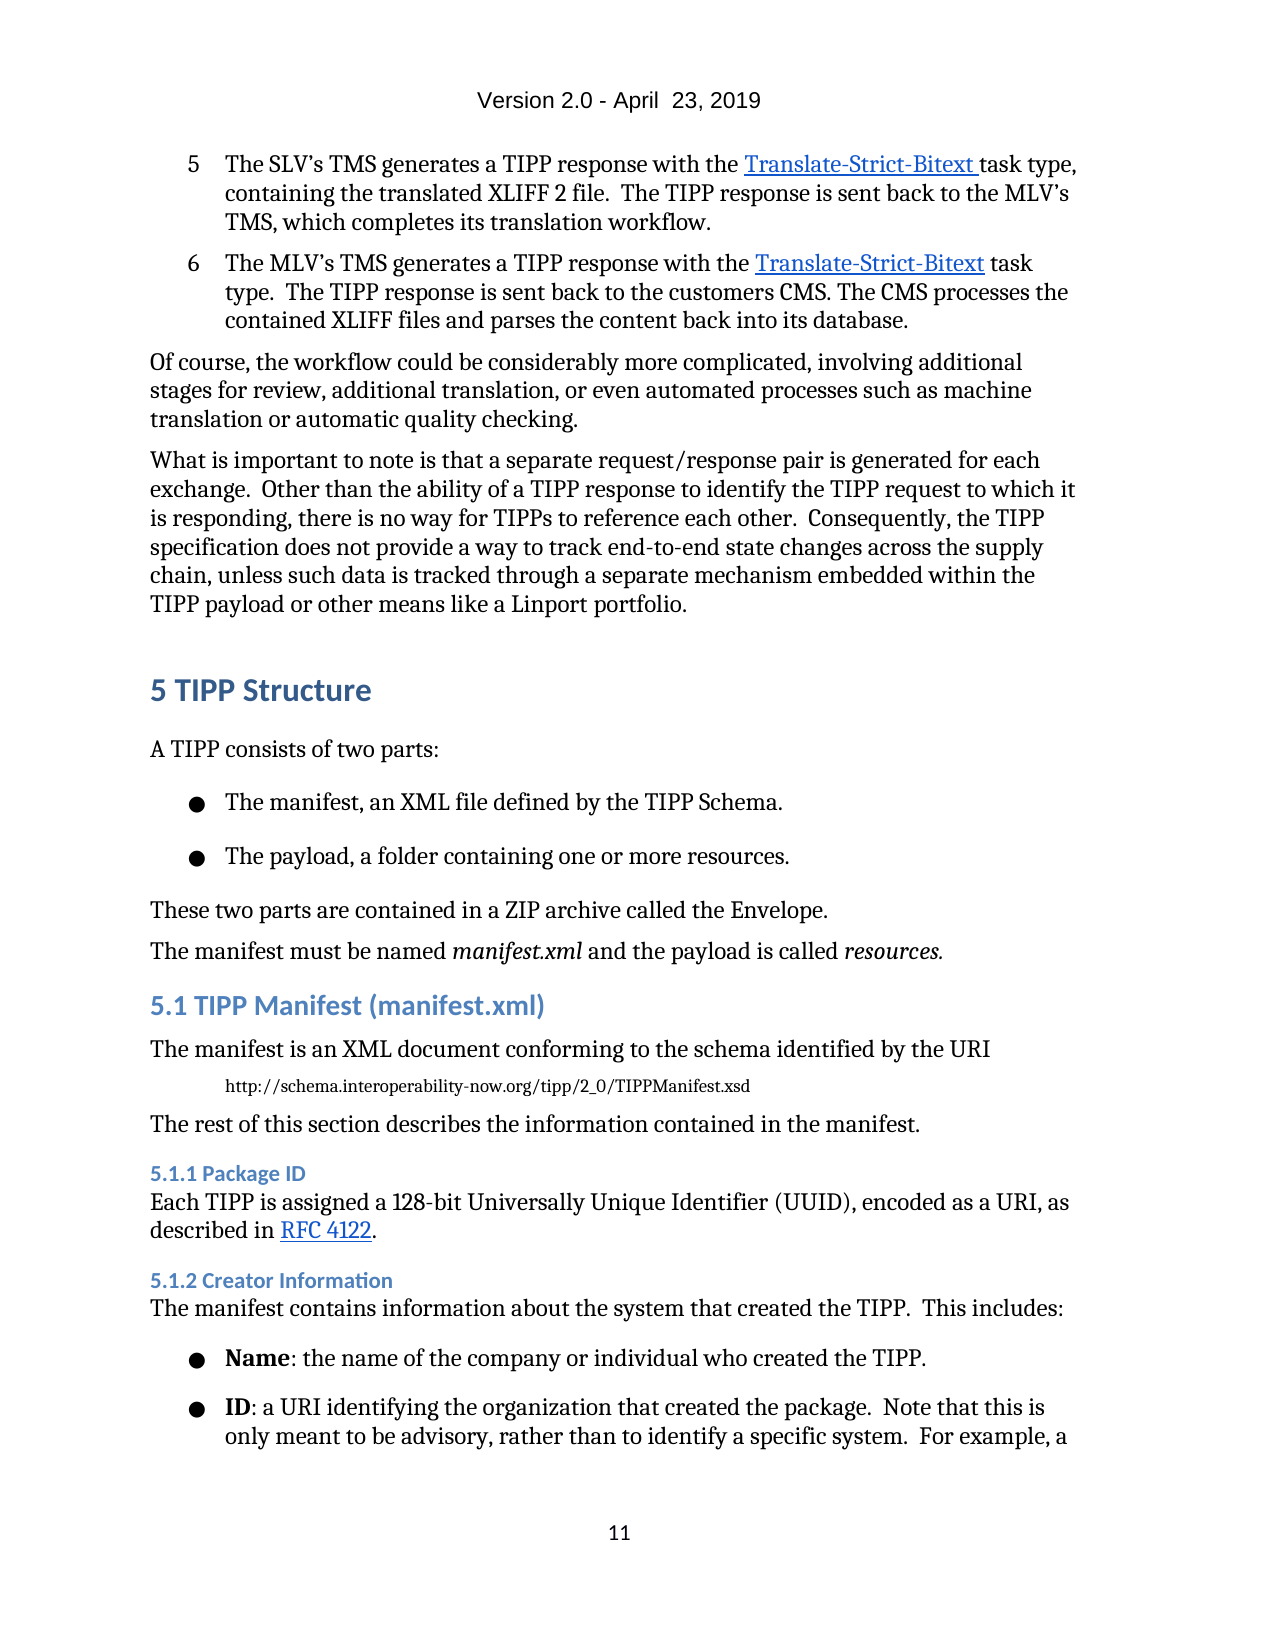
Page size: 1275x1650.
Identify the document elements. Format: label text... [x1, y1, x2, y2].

text The rest of this section describes the information contained in the manifest. [150, 1110, 1087, 1139]
list ID: a URI identifying the organization that created the package. Note that this is only meant to be advisory, rather than to identify a specific system. For example, a [188, 1393, 1087, 1451]
list The SLV’s TMS generates a TIPP response with the Translate-Strict-Bitext task type, containing the translated XLIFF 2 file. The TIPP response is sent back to the MLV’s TMS, which completes its translation workflow. [188, 150, 1087, 236]
list Name: the name of the company or individual who created the TIPP. [188, 1343, 1087, 1372]
text The manifest contains information about the system that created the TIPP. This includes: [150, 1294, 1087, 1323]
list The payload, a folder containing one or more resources. [188, 842, 1087, 871]
text Each TIPP is assigned a 128-bit Universally Unique Identifier (UUID), encoded as a URI, as described in RFC 4122. [150, 1188, 1087, 1245]
text Of course, the workflow could be considerably more complicated, involving additional stages for review, additional translation, or even automated processes such as machine translation or automatic quality checking. [150, 347, 1087, 434]
text The manifest is an XML document conforming to the schema identified by the URI [150, 1035, 1087, 1063]
text What is important to note is that a separate request/response pair is generated for each exchange. Other than the ability of a TIPP response to identify the TIPP request to which it is responding, there is no way for TIPPs to reference each other. Consequently, the TIPP specification does not provide a way to track end-to-end state changes across the supply chain, unless such data is tracked through a separate mechanism embedded within the TIPP payload or other means like a Linport portfolio. [150, 446, 1087, 619]
subtitle 5 TIPP Structure [150, 669, 1087, 709]
text The manifest must be named manifest.xml and the payload is called resources. [150, 937, 1087, 966]
text A TIPP consists of two parts: [150, 734, 1087, 763]
text http://schema.interoperability-now.org/tipp/2_0/TIPPManifest.xsd [225, 1076, 1087, 1097]
subtitle 5.1.1 Package ID [150, 1159, 1087, 1188]
list The manifest, an XML file defined by the TIPP Schema. [188, 788, 1087, 817]
list The MLV’s TMS generates a TIPP response with the Translate-Strict-Bitext task type. The TIPP response is sent back to the customers CMS. The CMS processes the contained XLIFF files and parses the content back into its database. [188, 249, 1087, 335]
text These two parts are contained in a ZIP archive called the Envelope. [150, 896, 1087, 924]
subtitle 5.1 TIPP Manifest (manifest.xml) [150, 987, 1087, 1022]
subtitle 5.1.2 Creator Information [150, 1266, 1087, 1294]
